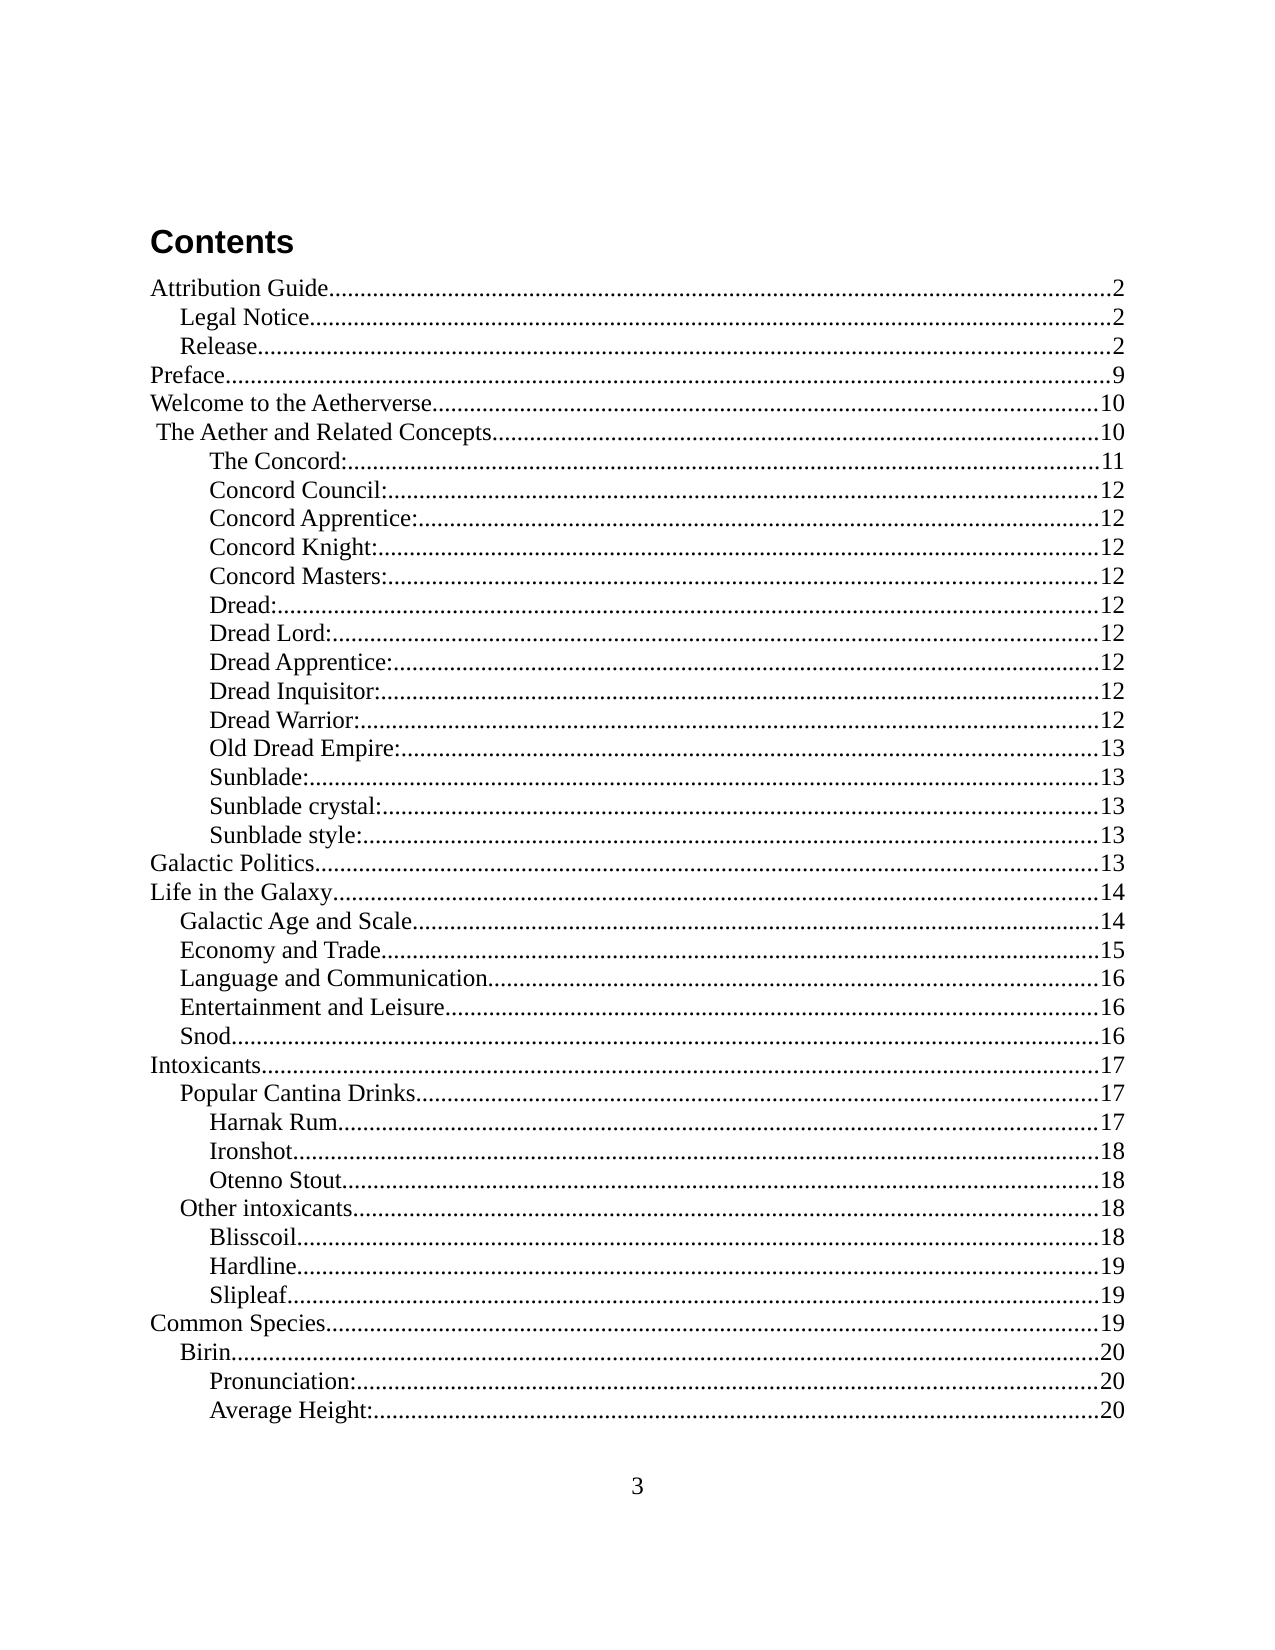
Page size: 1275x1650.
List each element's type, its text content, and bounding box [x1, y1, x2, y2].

text Dread: 12 [209, 590, 1125, 618]
text Old Dread Empire: 13 [209, 733, 1125, 762]
text Legal Notice 2 [179, 302, 1125, 331]
text Dread Lord: 12 [209, 618, 1125, 647]
text Intoxicants 17 [150, 1050, 1125, 1078]
text Sunblade style: 13 [209, 820, 1125, 848]
text Language and Communication 16 [179, 963, 1125, 992]
text Concord Masters: 12 [209, 561, 1125, 590]
text Dread Apprentice: 12 [209, 647, 1125, 676]
text Economy and Trade 15 [179, 935, 1125, 963]
text Life in the Galaxy 14 [150, 877, 1125, 906]
text Blisscoil 18 [209, 1222, 1125, 1251]
text Pronunciation: 20 [209, 1366, 1125, 1395]
text Release 2 [179, 331, 1125, 360]
text Preface 9 [150, 360, 1125, 388]
text Welcome to the Aetherverse 10 [150, 388, 1125, 417]
subtitle Contents [150, 223, 1125, 261]
text Dread Inquisitor: 12 [209, 676, 1125, 705]
text Common Species 19 [150, 1308, 1125, 1337]
text Dread Warrior: 12 [209, 705, 1125, 733]
text Average Height: 20 [209, 1395, 1125, 1423]
text Popular Cantina Drinks 17 [179, 1078, 1125, 1107]
text Galactic Politics 13 [150, 848, 1125, 877]
text Other intoxicants 18 [179, 1193, 1125, 1222]
text Birin 20 [179, 1337, 1125, 1366]
text Sunblade crystal: 13 [209, 791, 1125, 820]
text Galactic Age and Scale 14 [179, 906, 1125, 935]
text Concord Council: 12 [209, 475, 1125, 503]
text Concord Apprentice: 12 [209, 503, 1125, 532]
text Harnak Rum 17 [209, 1107, 1125, 1136]
text Entertainment and Leisure 16 [179, 992, 1125, 1021]
text Hardline 19 [209, 1251, 1125, 1280]
text The Concord: 11 [209, 446, 1125, 475]
text Concord Knight: 12 [209, 532, 1125, 561]
text Snod 16 [179, 1021, 1125, 1050]
text Ironshot 18 [209, 1136, 1125, 1165]
text Otenno Stout 18 [209, 1165, 1125, 1193]
text Slipleaf 19 [209, 1280, 1125, 1308]
text The Aether and Related Concepts 10 [150, 417, 1125, 446]
text Attribution Guide 2 [150, 273, 1125, 302]
text Sunblade: 13 [209, 762, 1125, 791]
